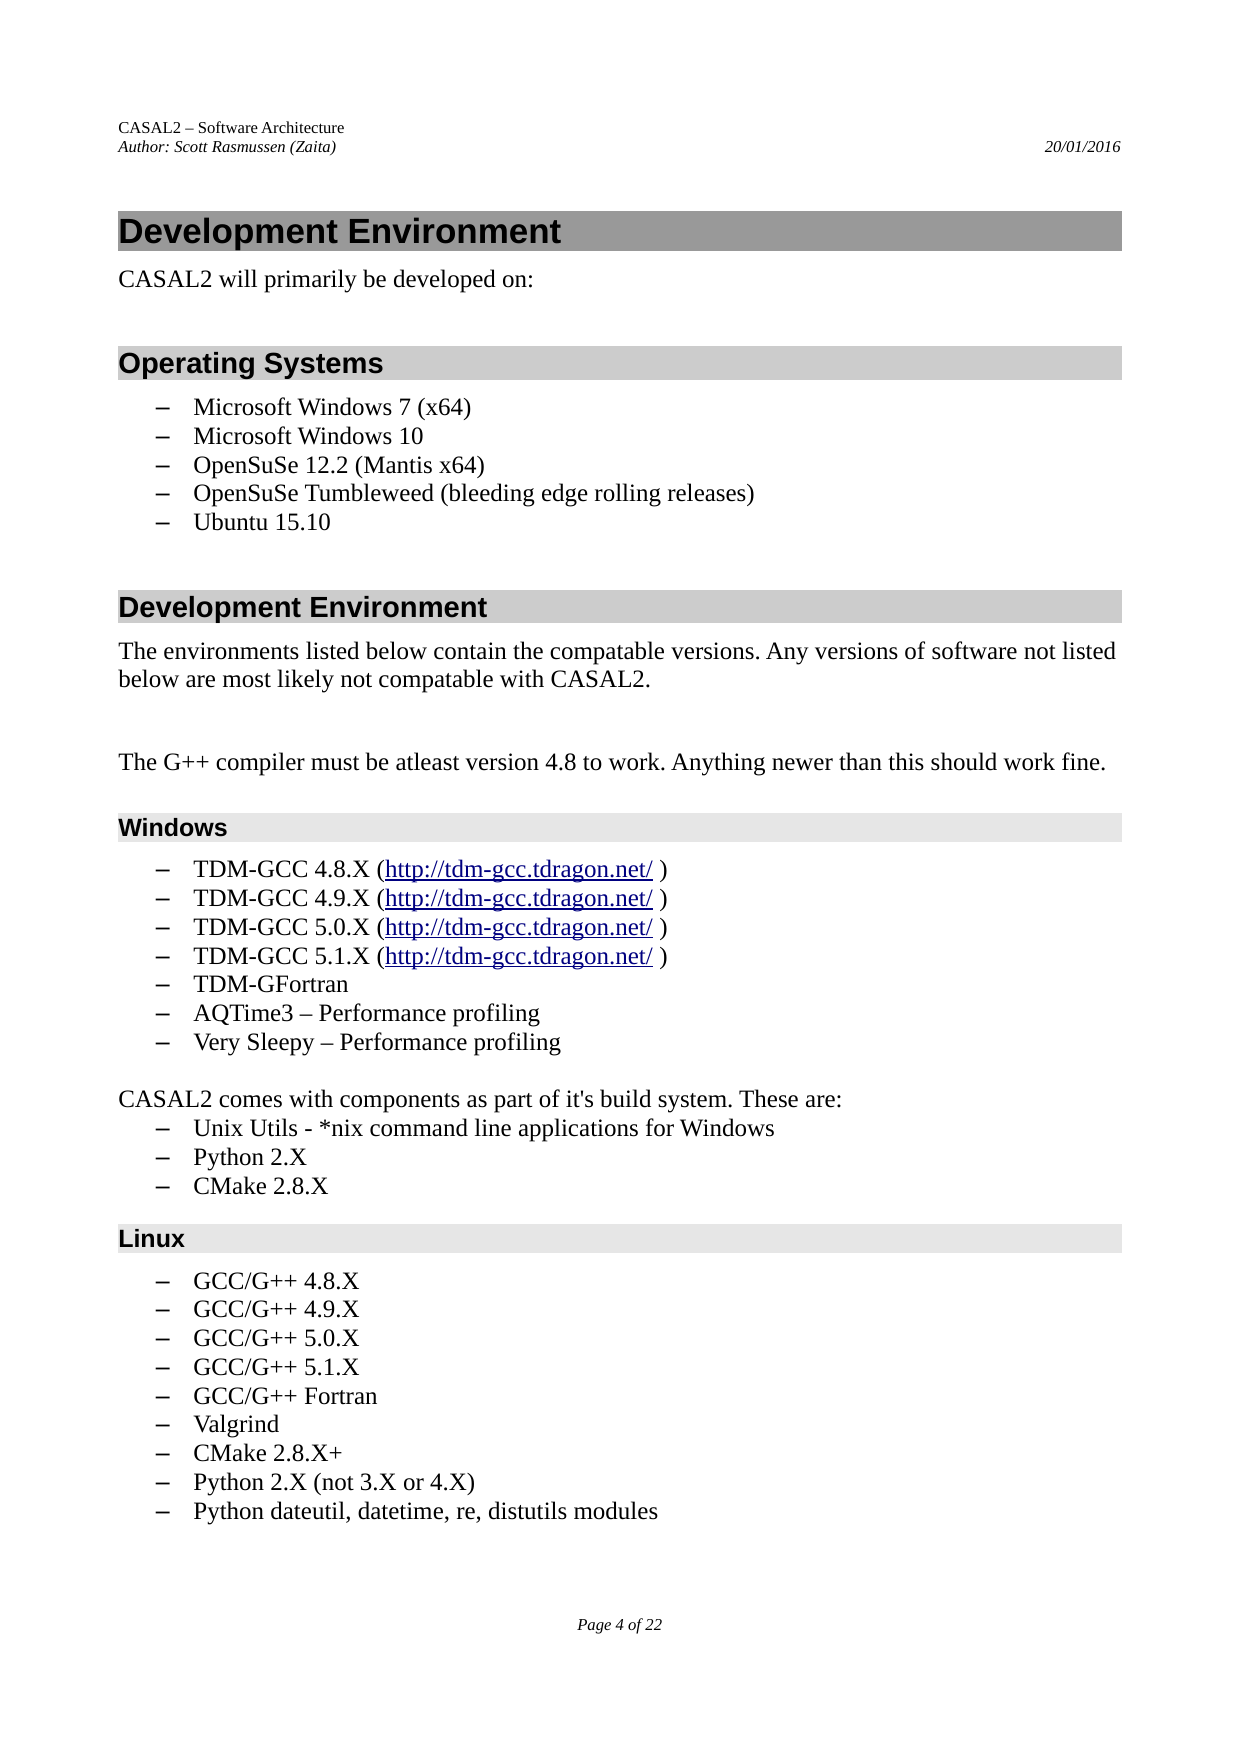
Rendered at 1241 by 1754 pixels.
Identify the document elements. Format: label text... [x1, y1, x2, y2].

text The environments listed below contain the compatable versions. Any versions of software not listed below are most likely not compatable with CASAL2. [118, 636, 1122, 693]
subtitle GCC/G++ Fortran [156, 1381, 1122, 1409]
subtitle Python dateutil, datetime, re, distutils modules [156, 1496, 1122, 1524]
subtitle Development Environment [118, 590, 1122, 623]
subtitle Development Environment [118, 211, 1122, 251]
subtitle TDM-GCC 4.9.X (http://tdm-gcc.tdragon.net/ ) [156, 883, 1122, 912]
subtitle CASAL2 will primarily be developed on: [118, 264, 1122, 292]
subtitle TDM-GFortran [156, 969, 1122, 998]
subtitle Operating Systems [118, 346, 1122, 380]
subtitle Microsoft Windows 7 (x64) [156, 392, 1122, 421]
subtitle TDM-GCC 4.8.X (http://tdm-gcc.tdragon.net/ ) [156, 854, 1122, 883]
subtitle Ubuntu 15.10 [156, 507, 1122, 536]
subtitle AQTime3 – Performance profiling [156, 998, 1122, 1027]
subtitle GCC/G++ 4.8.X [156, 1266, 1122, 1294]
subtitle CMake 2.8.X+ [156, 1438, 1122, 1467]
subtitle Python 2.X [156, 1142, 1122, 1171]
subtitle Valgrind [156, 1409, 1122, 1438]
subtitle Windows [118, 813, 1122, 842]
subtitle OpenSuSe 12.2 (Mantis x64) [156, 450, 1122, 478]
subtitle Unix Utils - *nix command line applications for Windows [156, 1113, 1122, 1142]
subtitle Microsoft Windows 10 [156, 421, 1122, 450]
subtitle GCC/G++ 4.9.X [156, 1294, 1122, 1323]
subtitle CMake 2.8.X [156, 1171, 1122, 1199]
subtitle Linux [118, 1224, 1122, 1253]
subtitle CASAL2 comes with components as part of it's build system. These are: [118, 1084, 1122, 1113]
subtitle Python 2.X (not 3.X or 4.X) [156, 1467, 1122, 1496]
subtitle TDM-GCC 5.1.X (http://tdm-gcc.tdragon.net/ ) [156, 941, 1122, 969]
subtitle GCC/G++ 5.0.X [156, 1323, 1122, 1352]
subtitle OpenSuSe Tumbleweed (bleeding edge rolling releases) [156, 478, 1122, 507]
text The G++ compiler must be atleast version 4.8 to work. Anything newer than this should work fine. [118, 747, 1122, 776]
subtitle GCC/G++ 5.1.X [156, 1352, 1122, 1381]
subtitle TDM-GCC 5.0.X (http://tdm-gcc.tdragon.net/ ) [156, 912, 1122, 941]
subtitle Very Sleepy – Performance profiling [156, 1027, 1122, 1056]
